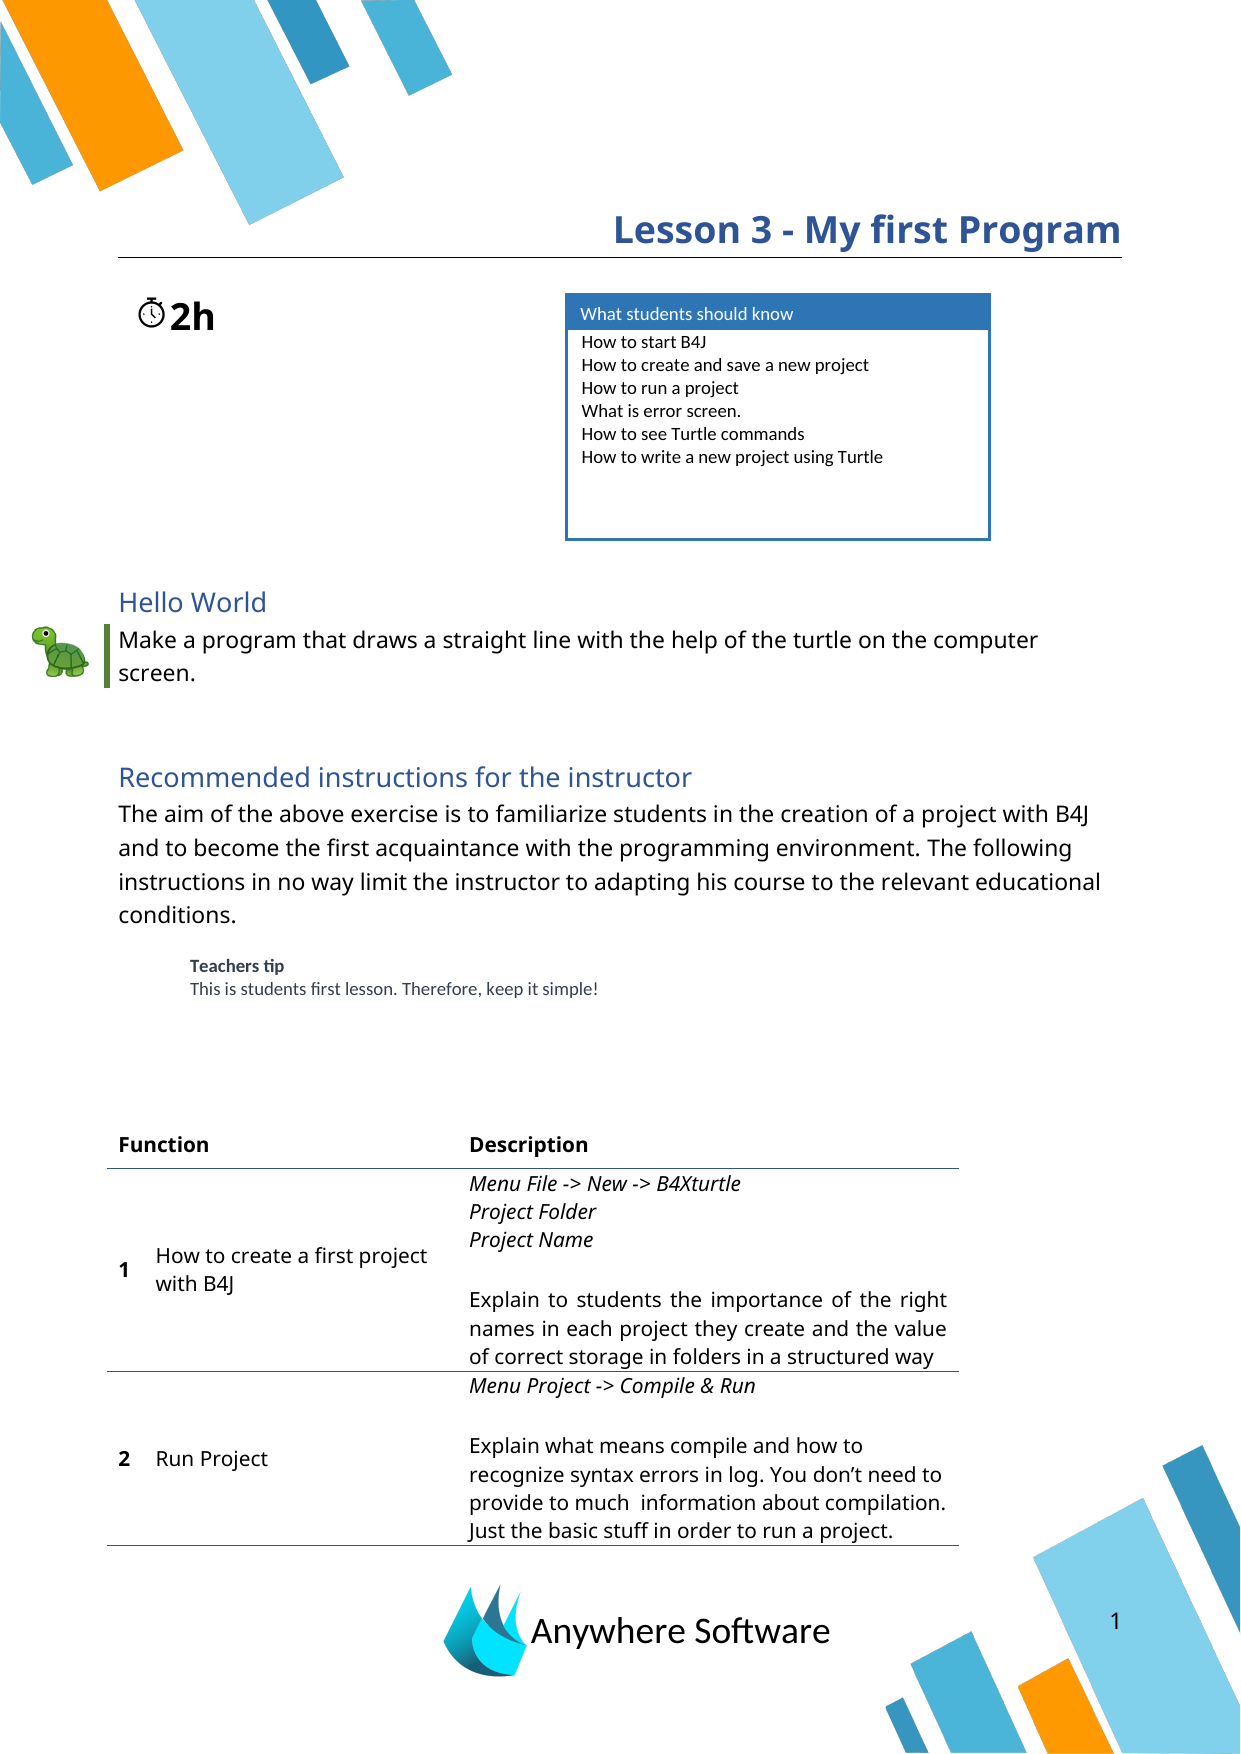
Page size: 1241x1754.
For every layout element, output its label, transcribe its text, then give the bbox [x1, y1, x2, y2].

table_cell Run Project [144, 1372, 458, 1545]
picture [443, 1584, 528, 1677]
picture [0, 0, 452, 225]
subtitle Lesson 3 - My first Program [118, 204, 1122, 257]
picture [885, 1445, 1241, 1754]
table_cell Menu Project -> Compile & Run Explain what means compile and how to recognize syntax errors in log. You don’t need to provide to much information about compilation. Just the basic stuff in order to run a project. [458, 1372, 959, 1545]
picture [133, 294, 170, 331]
text The aim of the above exercise is to familiarize students in the creation of a project with B4J and to become the first acquaintance with the programming environment. The following instructions in no way limit the instructor to adapting his course to the relevant educational conditions. [118, 798, 1122, 930]
text Make a program that draws a straight line with the help of the turtle on the computer screen. [103, 623, 1122, 688]
table_cell 2 [107, 1372, 144, 1545]
table_header Description [458, 1120, 959, 1168]
table_header Function [107, 1120, 458, 1168]
picture [28, 623, 90, 677]
table_cell How to create a first project with B4J [144, 1169, 458, 1371]
text 2h [133, 291, 227, 342]
table_cell Menu File -> New -> B4Xturtle Project Folder Project Name Explain to students the importance of the right names in each project they create and the value of correct storage in folders in a structured way [458, 1169, 959, 1371]
subtitle Hello World [118, 584, 1122, 621]
subtitle Recommended instructions for the instructor [118, 758, 1122, 795]
table_cell 1 [107, 1169, 144, 1371]
